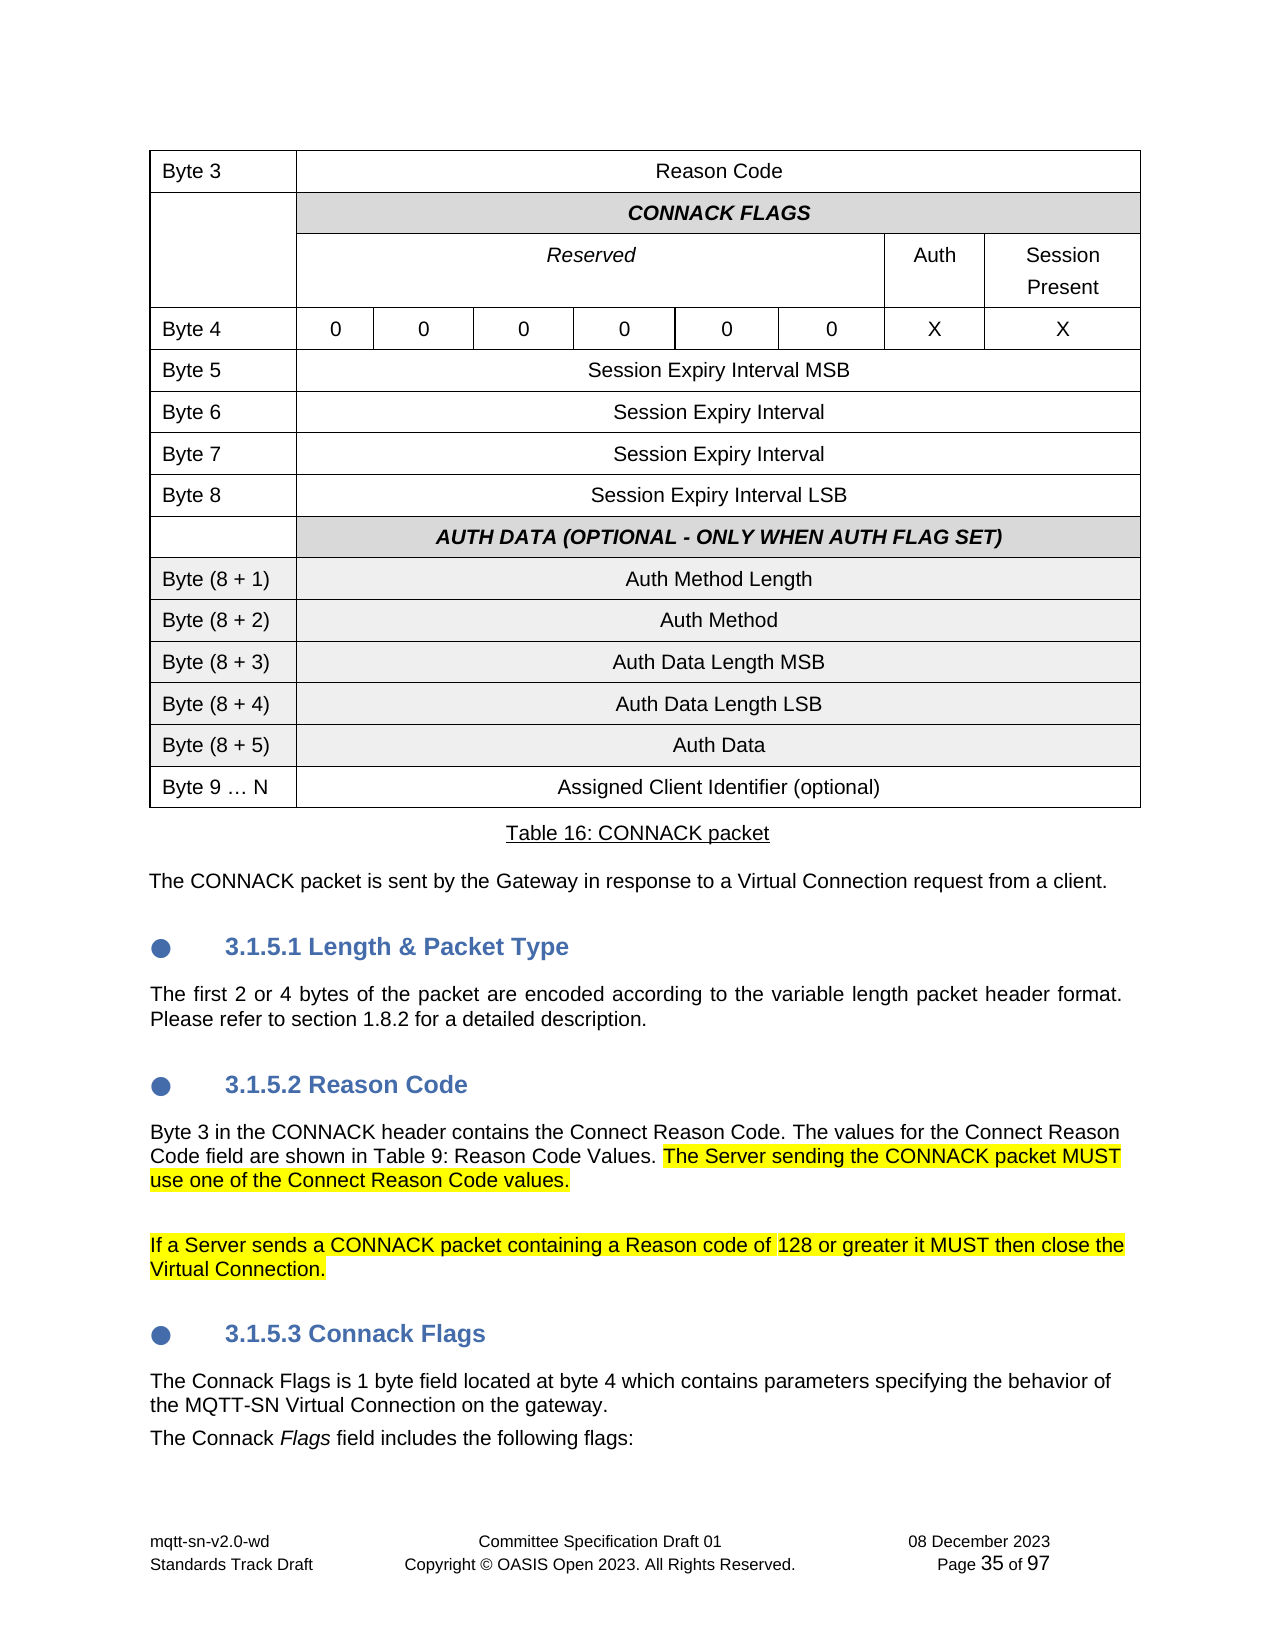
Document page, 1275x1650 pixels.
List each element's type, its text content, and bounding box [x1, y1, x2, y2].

table_cell Byte 5 [151, 350, 296, 391]
table_cell Byte 7 [151, 433, 296, 474]
table_cell Auth Method [297, 600, 1140, 641]
table_cell Byte (8 + 3) [151, 642, 296, 682]
table_cell Reason Code [297, 151, 1140, 192]
subtitle 3.1.5.2 Reason Code [150, 1056, 1124, 1107]
table_cell Byte 4 [151, 308, 296, 349]
table_cell Auth Data Length MSB [297, 642, 1140, 682]
table_cell Auth Data [297, 725, 1140, 766]
table_cell CONNACK FLAGS [297, 193, 1140, 233]
table_cell Byte (8 + 4) [151, 683, 296, 724]
table_cell X [985, 308, 1140, 349]
table_cell 0 [474, 308, 573, 349]
table_cell Session Present [985, 234, 1140, 307]
table_cell Byte 8 [151, 475, 296, 516]
table_cell AUTH DATA (OPTIONAL - ONLY WHEN AUTH FLAG SET) [297, 517, 1140, 557]
table_cell Assigned Client Identifier (optional) [297, 767, 1140, 807]
table_cell Session Expiry Interval [297, 392, 1140, 432]
table_cell [151, 517, 296, 557]
table_cell Auth Method Length [297, 558, 1140, 599]
table_cell 0 [374, 308, 473, 349]
table_cell 0 [779, 308, 884, 349]
text The CONNACK packet is sent by the Gateway in response to a Virtual Connection request from a client. [148, 869, 1124, 893]
table_cell Byte (8 + 1) [151, 558, 296, 599]
table_cell Byte 9 … N [151, 767, 296, 807]
table_cell Session Expiry Interval LSB [297, 475, 1140, 516]
table_cell Session Expiry Interval MSB [297, 350, 1140, 391]
table_cell Reserved [297, 234, 884, 307]
table_cell [151, 193, 296, 307]
table_cell Byte 6 [151, 392, 296, 432]
table_cell Auth Data Length LSB [297, 683, 1140, 724]
table_cell Byte 3 [151, 151, 296, 192]
table_cell 0 [574, 308, 674, 349]
table_cell Session Expiry Interval [297, 433, 1140, 474]
text If a Server sends a CONNACK packet containing a Reason code of 128 or greater it MUST then close the Virtual Connection. [150, 1232, 1125, 1280]
text The Connack Flags is 1 byte field located at byte 4 which contains parameters specifying the behavior of the MQTT-SN Virtual Connection on the gateway. [150, 1369, 1125, 1417]
text The first 2 or 4 bytes of the packet are encoded according to the variable length packet header format. Please refer to section 1.8.2 for a detailed description. [150, 982, 1124, 1031]
table_cell X [885, 308, 984, 349]
table_cell Byte (8 + 5) [151, 725, 296, 766]
subtitle 3.1.5.1 Length & Packet Type [150, 918, 1124, 969]
table_cell 0 [676, 308, 778, 349]
table_cell 0 [297, 308, 373, 349]
text Table 16: CONNACK packet [150, 821, 1125, 845]
table_cell Auth [885, 234, 984, 307]
subtitle 3.1.5.3 Connack Flags [150, 1305, 1125, 1357]
text The Connack Flags field includes the following flags: [150, 1425, 1124, 1449]
text Byte 3 in the CONNACK header contains the Connect Reason Code. The values for the Connect Reason Code field are shown in Table 9: Reason Code Values. The Server sending the CONNACK packet MUST use one of the Connect Reason Code values. [150, 1120, 1125, 1192]
table_cell Byte (8 + 2) [151, 600, 296, 641]
